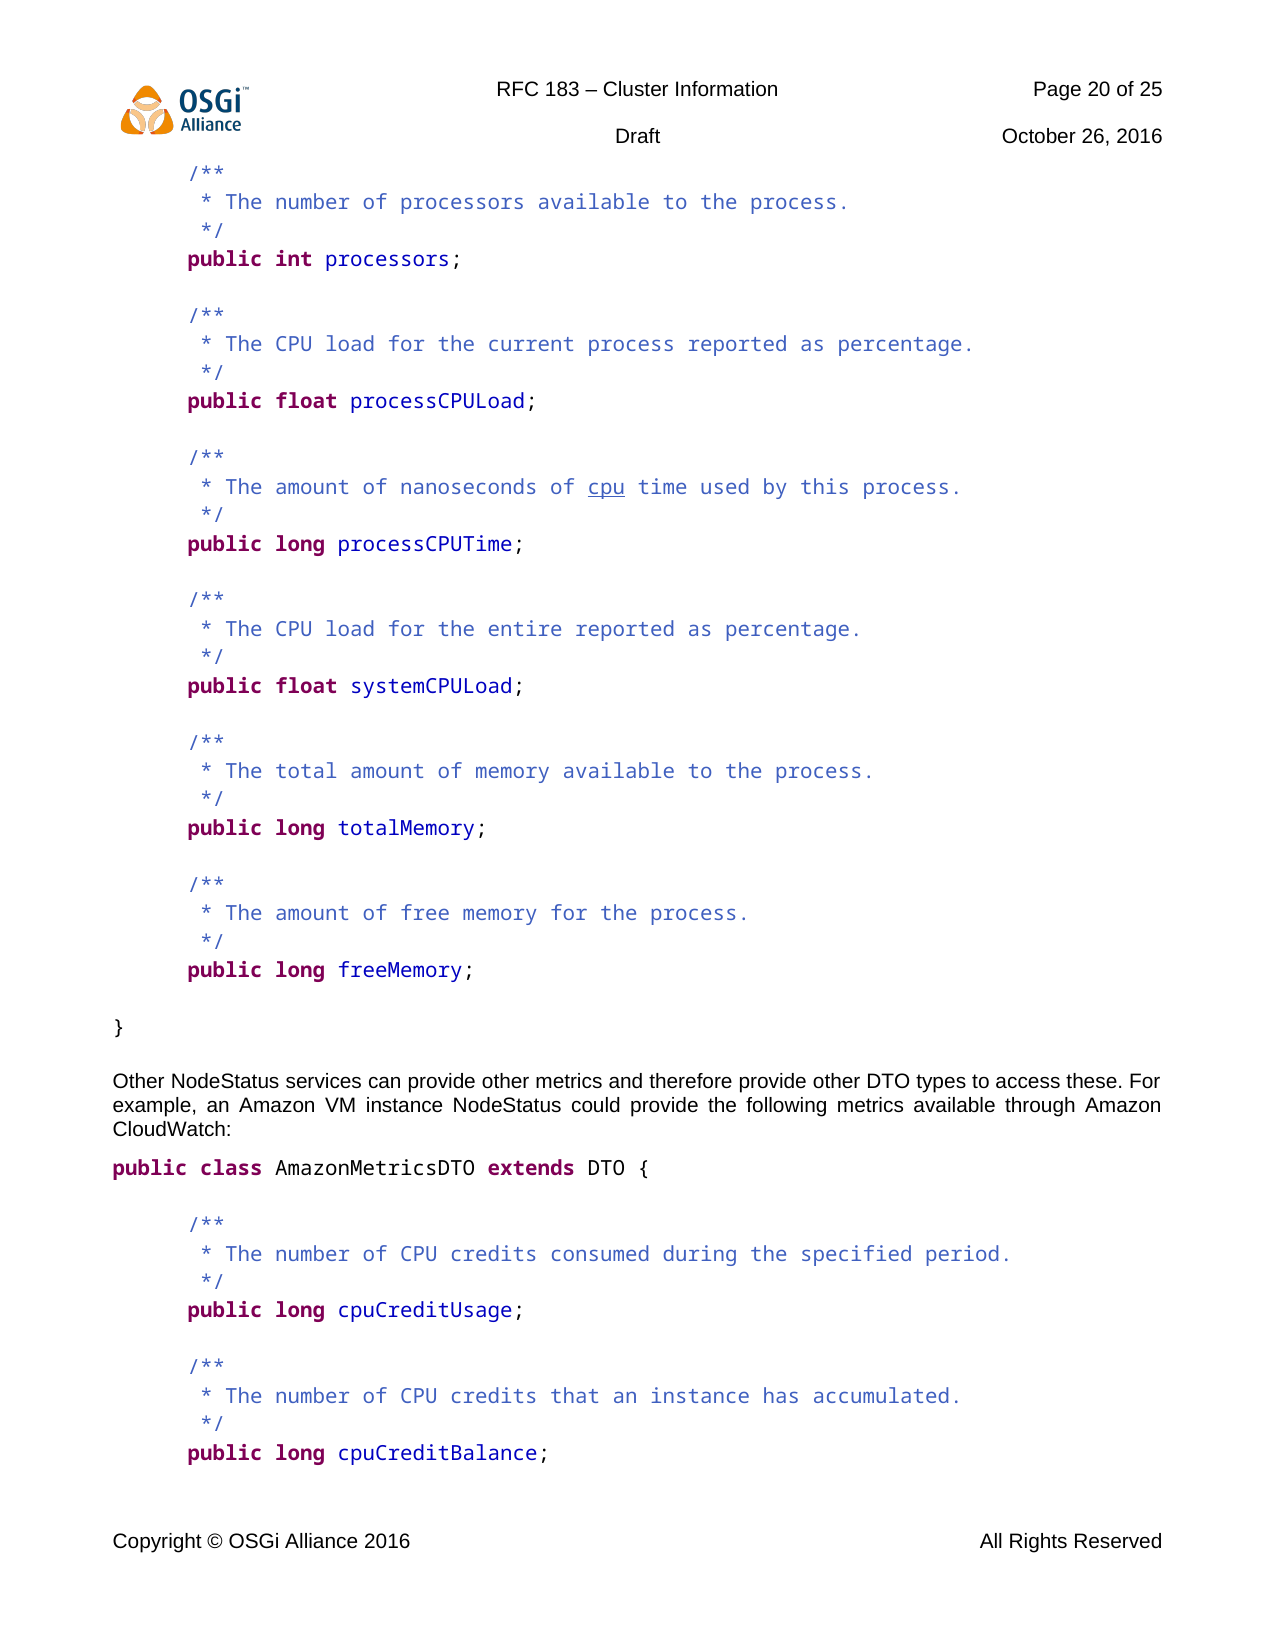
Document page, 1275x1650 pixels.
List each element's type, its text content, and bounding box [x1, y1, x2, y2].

text Other NodeStatus services can provide other metrics and therefore provide other DTO types to access these. For example, an Amazon VM instance NodeStatus could provide the following metrics available through Amazon CloudWatch: [112, 1069, 1162, 1141]
text */ [112, 927, 1162, 955]
text */ [112, 1409, 1162, 1438]
text public float systemCPULoad; [112, 671, 1162, 699]
text } [112, 1012, 1162, 1041]
text * The number of processors available to the process. [112, 187, 1162, 216]
text public float processCPULoad; [112, 386, 1162, 415]
text * The amount of nanoseconds of cpu time used by this process. [112, 472, 1162, 500]
text * The number of CPU credits consumed during the specified period. [112, 1239, 1162, 1267]
text /** [112, 301, 1162, 329]
text /** [112, 443, 1162, 472]
text * The amount of free memory for the process. [112, 898, 1162, 927]
text public int processors; [112, 244, 1162, 273]
text */ [112, 358, 1162, 386]
text /** [112, 728, 1162, 756]
text public class AmazonMetricsDTO extends DTO { [112, 1153, 1162, 1182]
text */ [112, 216, 1162, 244]
text /** [112, 586, 1162, 614]
text public long cpuCreditUsage; [112, 1296, 1162, 1324]
text public long totalMemory; [112, 813, 1162, 841]
text * The number of CPU credits that an instance has accumulated. [112, 1381, 1162, 1409]
text */ [112, 784, 1162, 813]
text /** [112, 1352, 1162, 1381]
text */ [112, 642, 1162, 671]
text /** [112, 870, 1162, 898]
picture [113, 78, 257, 142]
text /** [112, 1210, 1162, 1239]
text public long cpuCreditBalance; [112, 1438, 1162, 1466]
text * The total amount of memory available to the process. [112, 756, 1162, 784]
text public long freeMemory; [112, 955, 1162, 984]
text */ [112, 500, 1162, 529]
text * The CPU load for the entire reported as percentage. [112, 614, 1162, 642]
text * The CPU load for the current process reported as percentage. [112, 329, 1162, 358]
text /** [112, 159, 1162, 187]
text public long processCPUTime; [112, 529, 1162, 557]
text */ [112, 1267, 1162, 1296]
